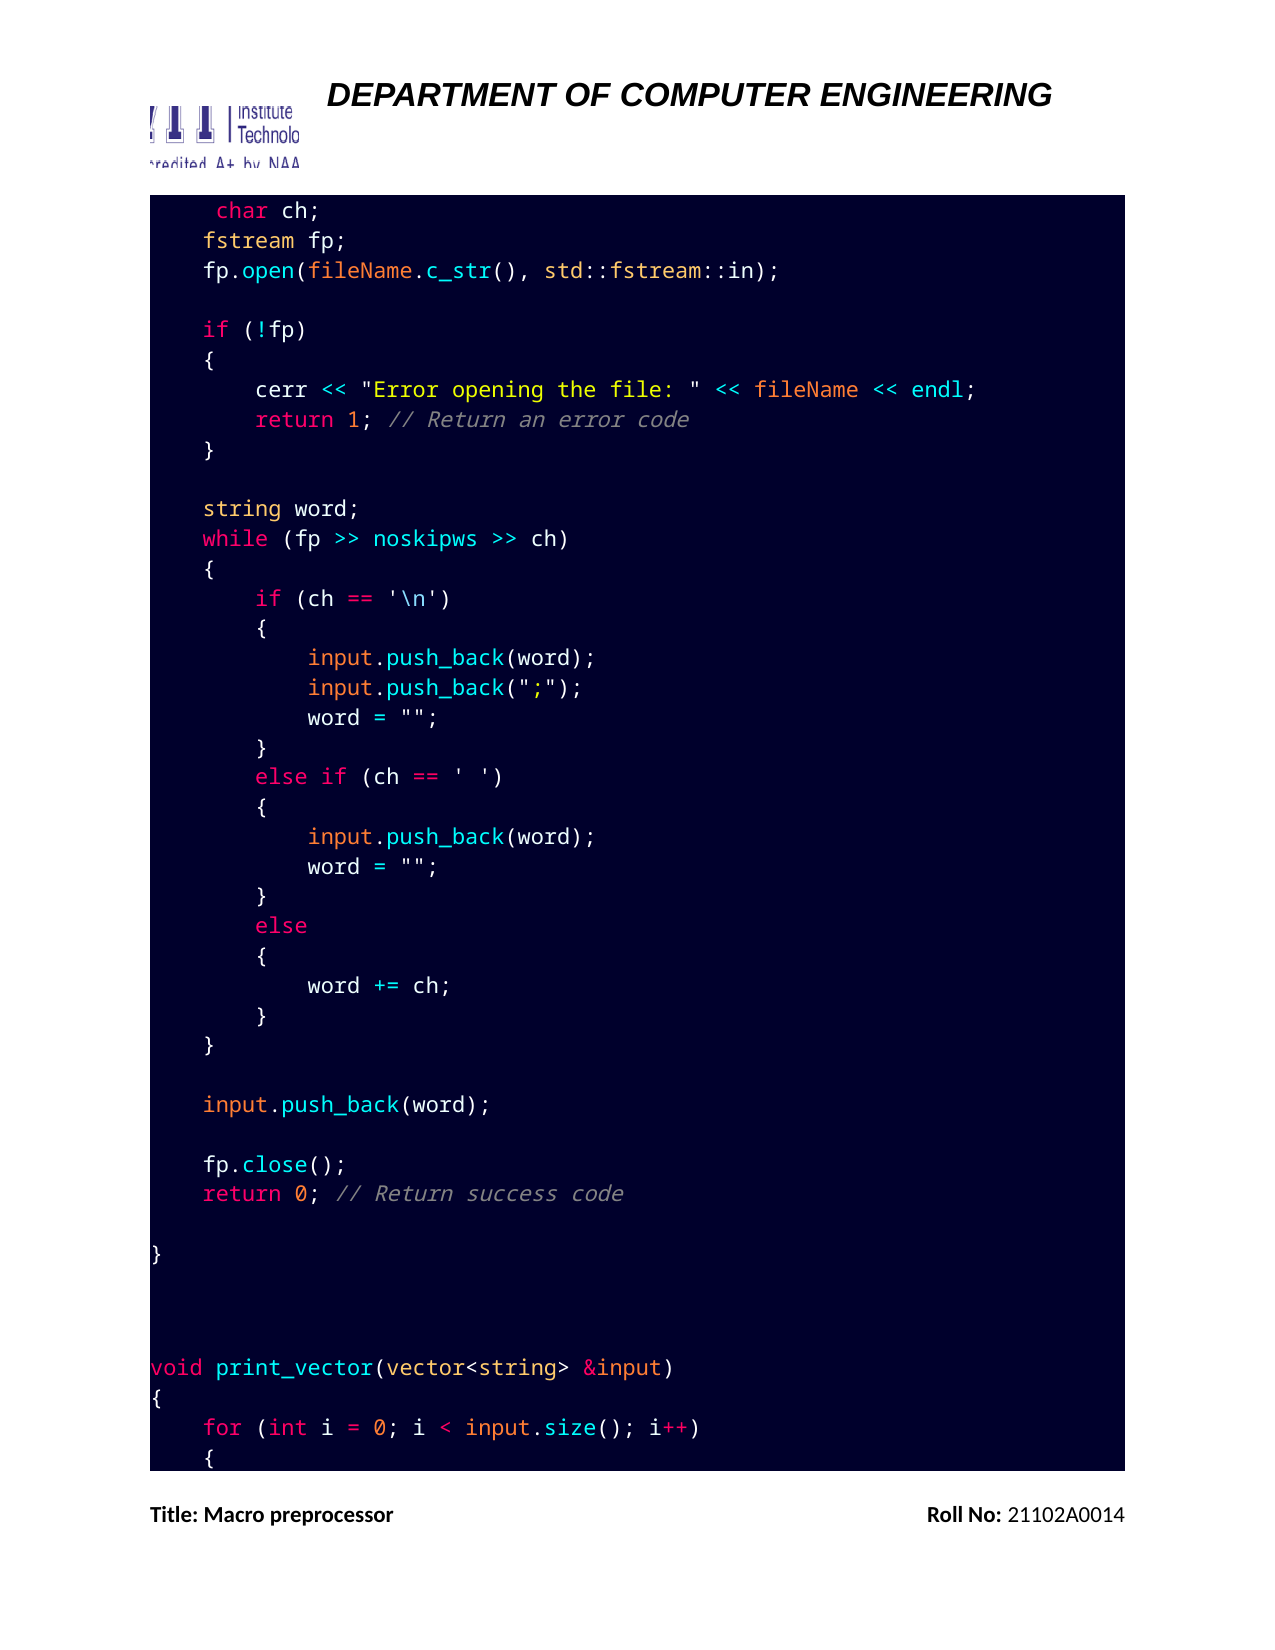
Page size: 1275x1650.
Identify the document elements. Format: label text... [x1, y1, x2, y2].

text else if (ch == ' ') [150, 761, 1125, 791]
text word = ""; [150, 702, 1125, 731]
text input.push_back(word); [150, 1089, 1125, 1119]
text { [150, 344, 1125, 374]
text { [150, 612, 1125, 642]
text } [150, 433, 1125, 463]
text { [150, 791, 1125, 821]
text if (!fp) [150, 314, 1125, 344]
text void print_vector(vector<string> &input) [150, 1352, 1125, 1382]
text string word; [150, 493, 1125, 523]
text return 0; // Return success code [150, 1178, 1125, 1208]
text } [150, 731, 1125, 761]
text for (int i = 0; i < input.size(); i++) [150, 1412, 1125, 1442]
text while (fp >> noskipws >> ch) [150, 523, 1125, 553]
text { [150, 553, 1125, 582]
text } [150, 1238, 1125, 1268]
text fstream fp; [150, 225, 1125, 255]
text fp.close(); [150, 1148, 1125, 1178]
text else [150, 910, 1125, 940]
text } [150, 1029, 1125, 1059]
text fp.open(fileName.c_str(), std::fstream::in); [150, 255, 1125, 284]
text word += ch; [150, 970, 1125, 999]
text word = ""; [150, 851, 1125, 880]
text char ch; [150, 195, 1125, 225]
text cerr << "Error opening the file: " << fileName << endl; [150, 374, 1125, 404]
text input.push_back(word); [150, 642, 1125, 672]
text } [150, 880, 1125, 910]
text input.push_back(";"); [150, 672, 1125, 702]
text } [150, 999, 1125, 1029]
text { [150, 1382, 1125, 1412]
text return 1; // Return an error code [150, 404, 1125, 433]
text { [150, 1442, 1125, 1471]
text { [150, 940, 1125, 970]
text input.push_back(word); [150, 821, 1125, 851]
text if (ch == '\n') [150, 582, 1125, 612]
